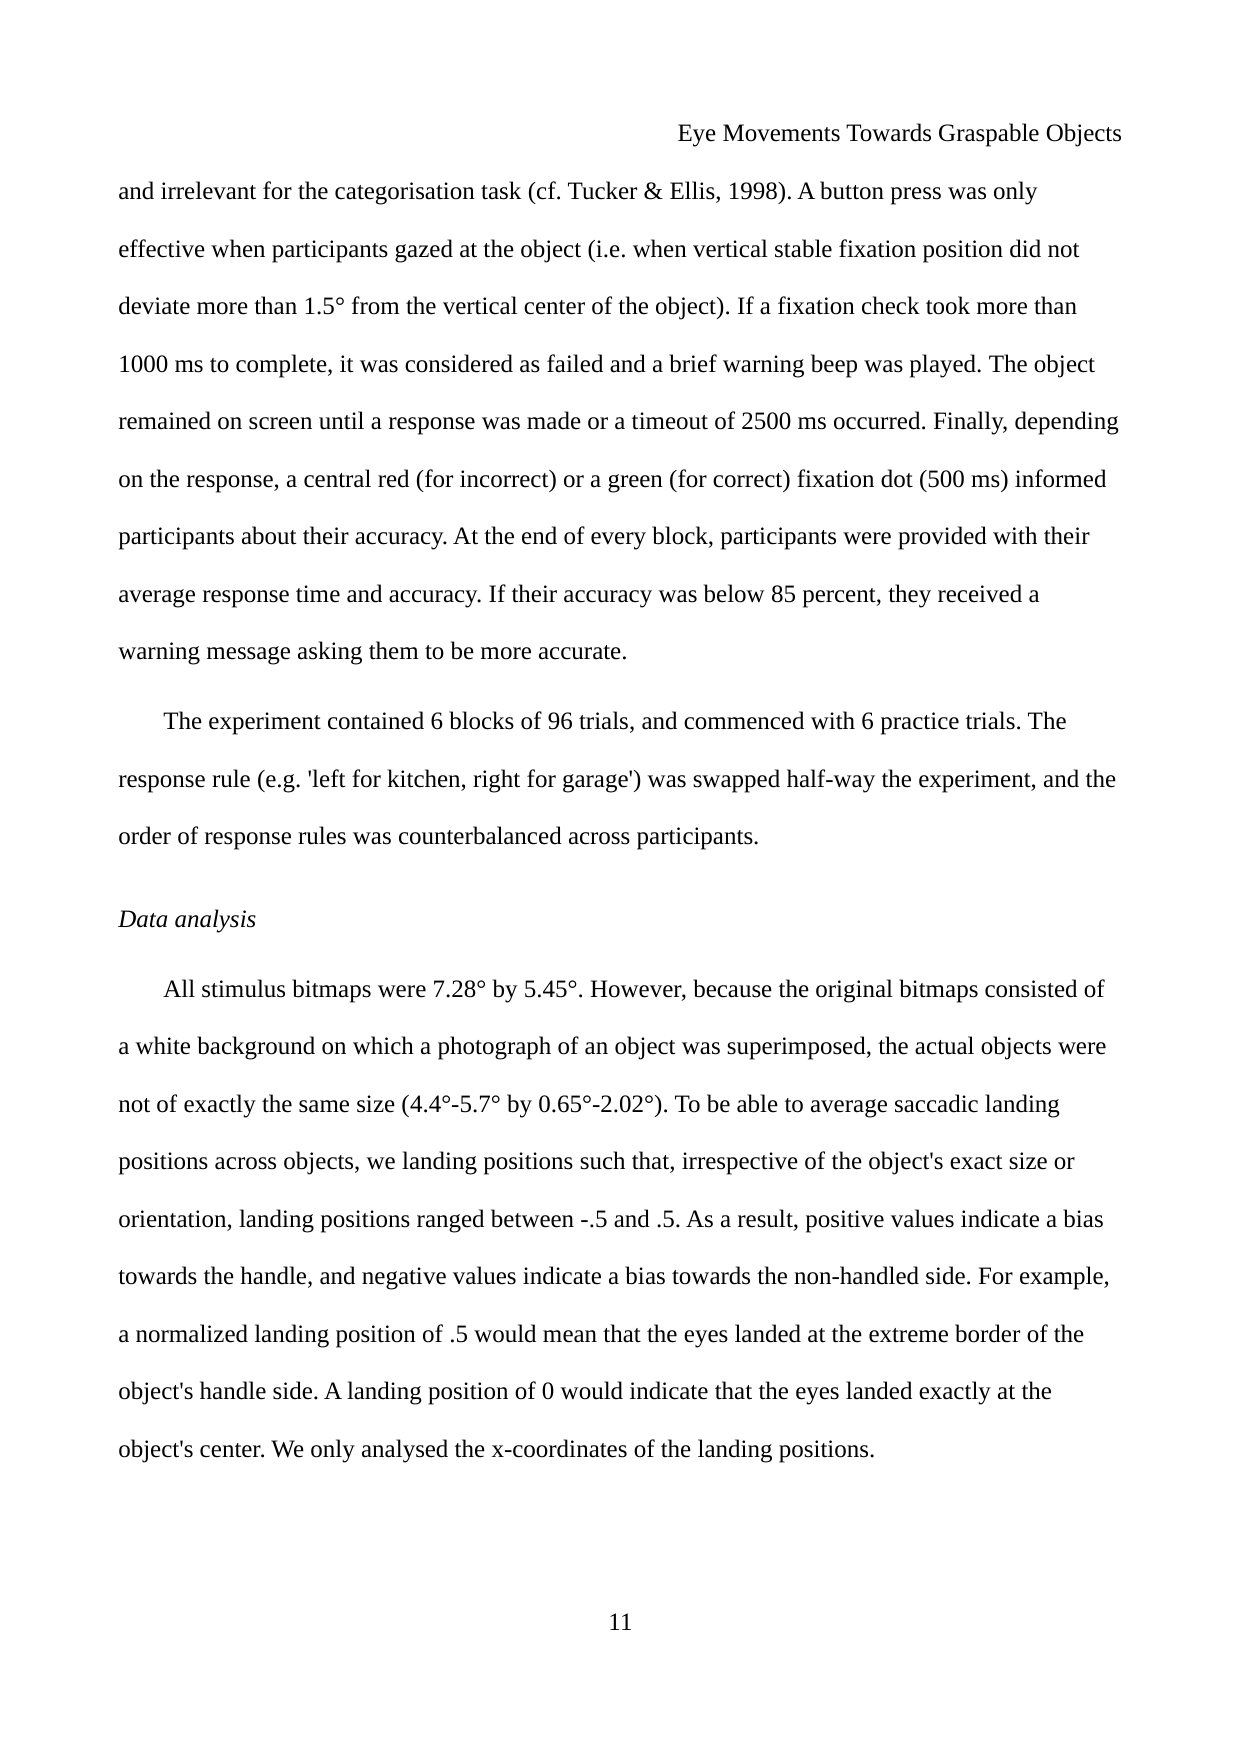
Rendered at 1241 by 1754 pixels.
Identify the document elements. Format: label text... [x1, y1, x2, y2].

text All stimulus bitmaps were 7.28° by 5.45°. However, because the original bitmaps consisted of a white background on which a photograph of an object was superimposed, the actual objects were not of exactly the same size (4.4°-5.7° by 0.65°-2.02°). To be able to average saccadic landing positions across objects, we landing positions such that, irrespective of the object's exact size or orientation, landing positions ranged between -.5 and .5. As a result, positive values indicate a bias towards the handle, and negative values indicate a bias towards the non-handled side. For example, a normalized landing position of .5 would mean that the eyes landed at the extreme border of the object's handle side. A landing position of 0 would indicate that the eyes landed exactly at the object's center. We only analysed the x-coordinates of the landing positions. [118, 974, 1122, 1463]
text and irrelevant for the categorisation task (cf. Tucker & Ellis, 1998). A button press was only effective when participants gazed at the object (i.e. when vertical stable fixation position did not deviate more than 1.5° from the vertical center of the object). If a fixation check took more than 1000 ms to complete, it was considered as failed and a brief warning beep was played. The object remained on screen until a response was made or a timeout of 2500 ms occurred. Finally, depending on the response, a central red (for incorrect) or a green (for correct) fixation dot (500 ms) informed participants about their accuracy. At the end of every block, participants were provided with their average response time and accuracy. If their accuracy was below 85 percent, they received a warning message asking them to be more accurate. [118, 176, 1122, 665]
subtitle Data analysis [118, 904, 1122, 933]
text The experiment contained 6 blocks of 96 trials, and commenced with 6 practice trials. The response rule (e.g. 'left for kitchen, right for garage') was swapped half-way the experiment, and the order of response rules was counterbalanced across participants. [118, 706, 1122, 850]
